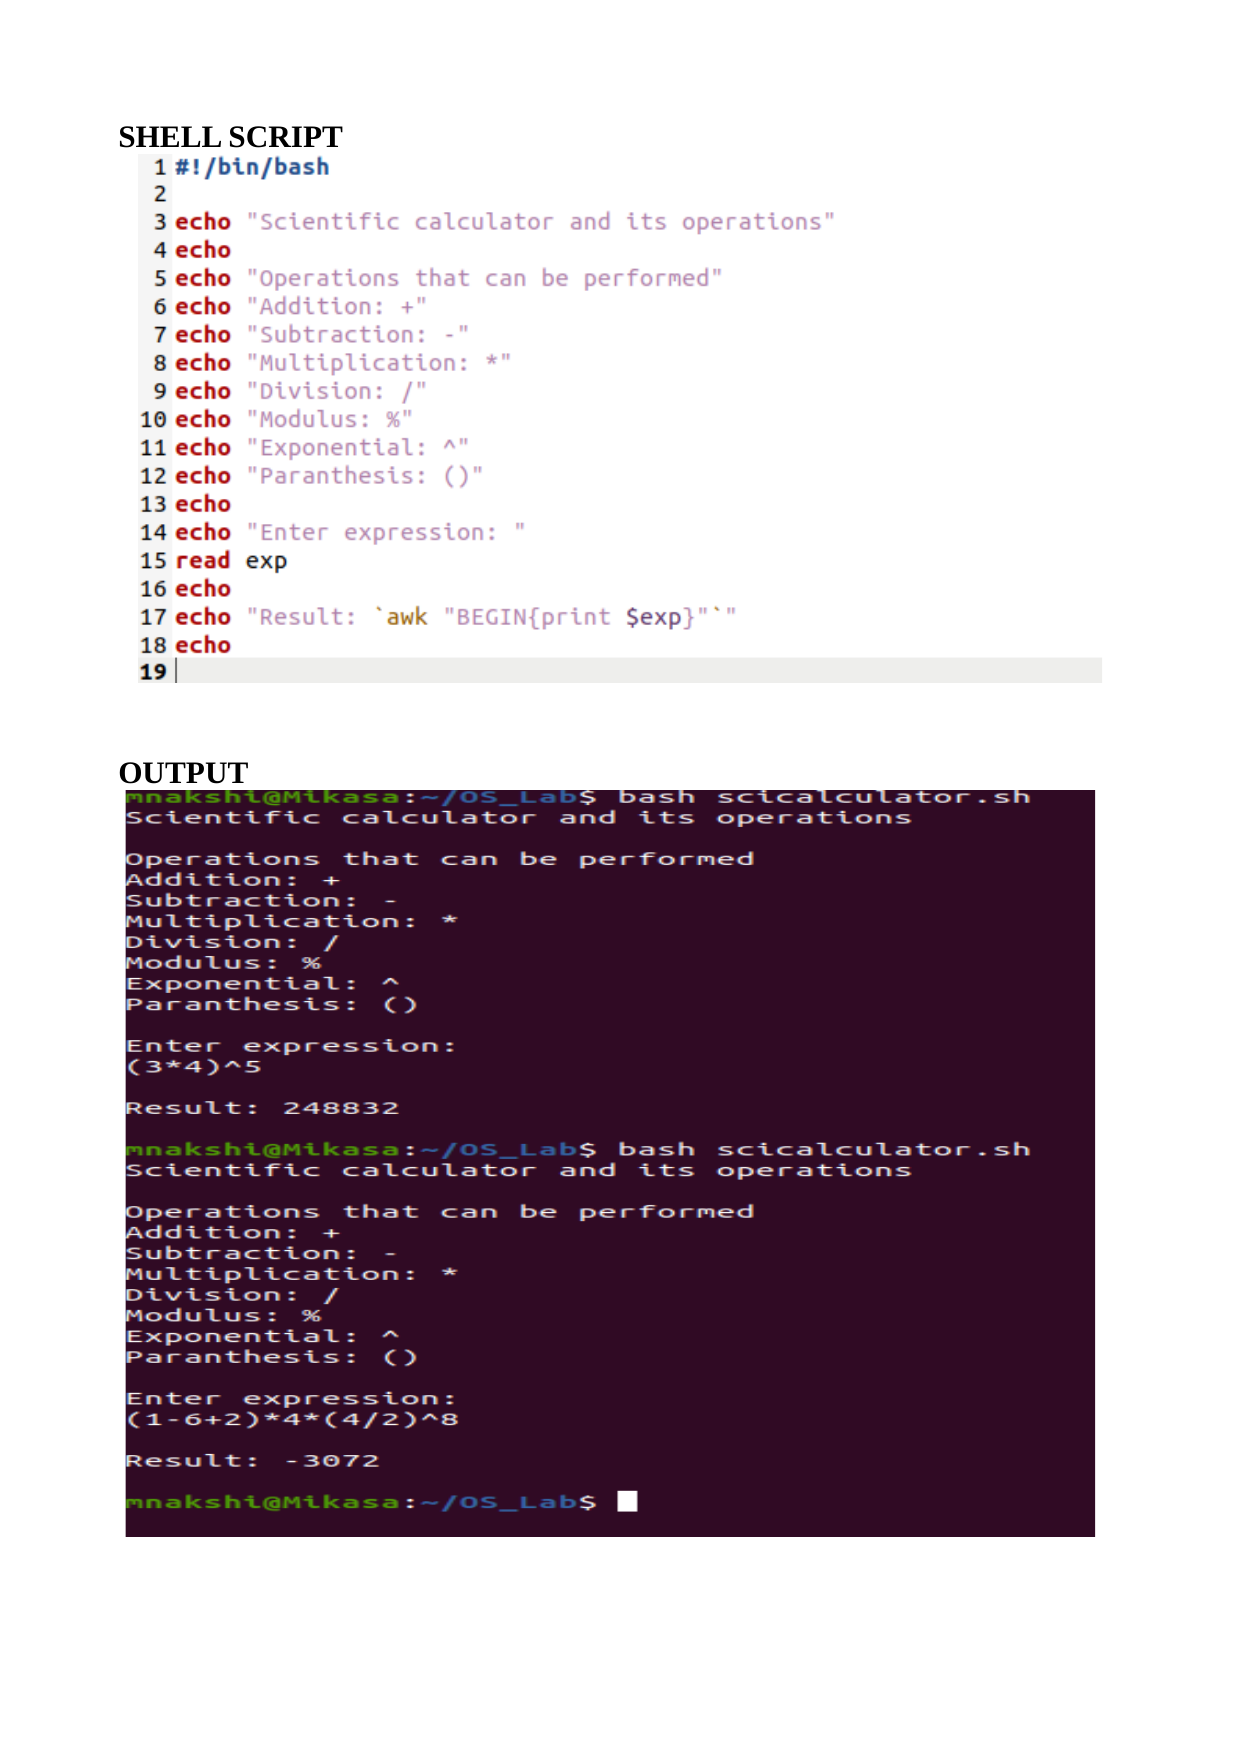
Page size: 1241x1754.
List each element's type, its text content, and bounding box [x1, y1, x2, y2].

text SHELL SCRIPT [118, 118, 1122, 154]
picture [138, 154, 1103, 683]
text OUTPUT [118, 154, 1122, 790]
picture [125, 790, 1096, 1537]
